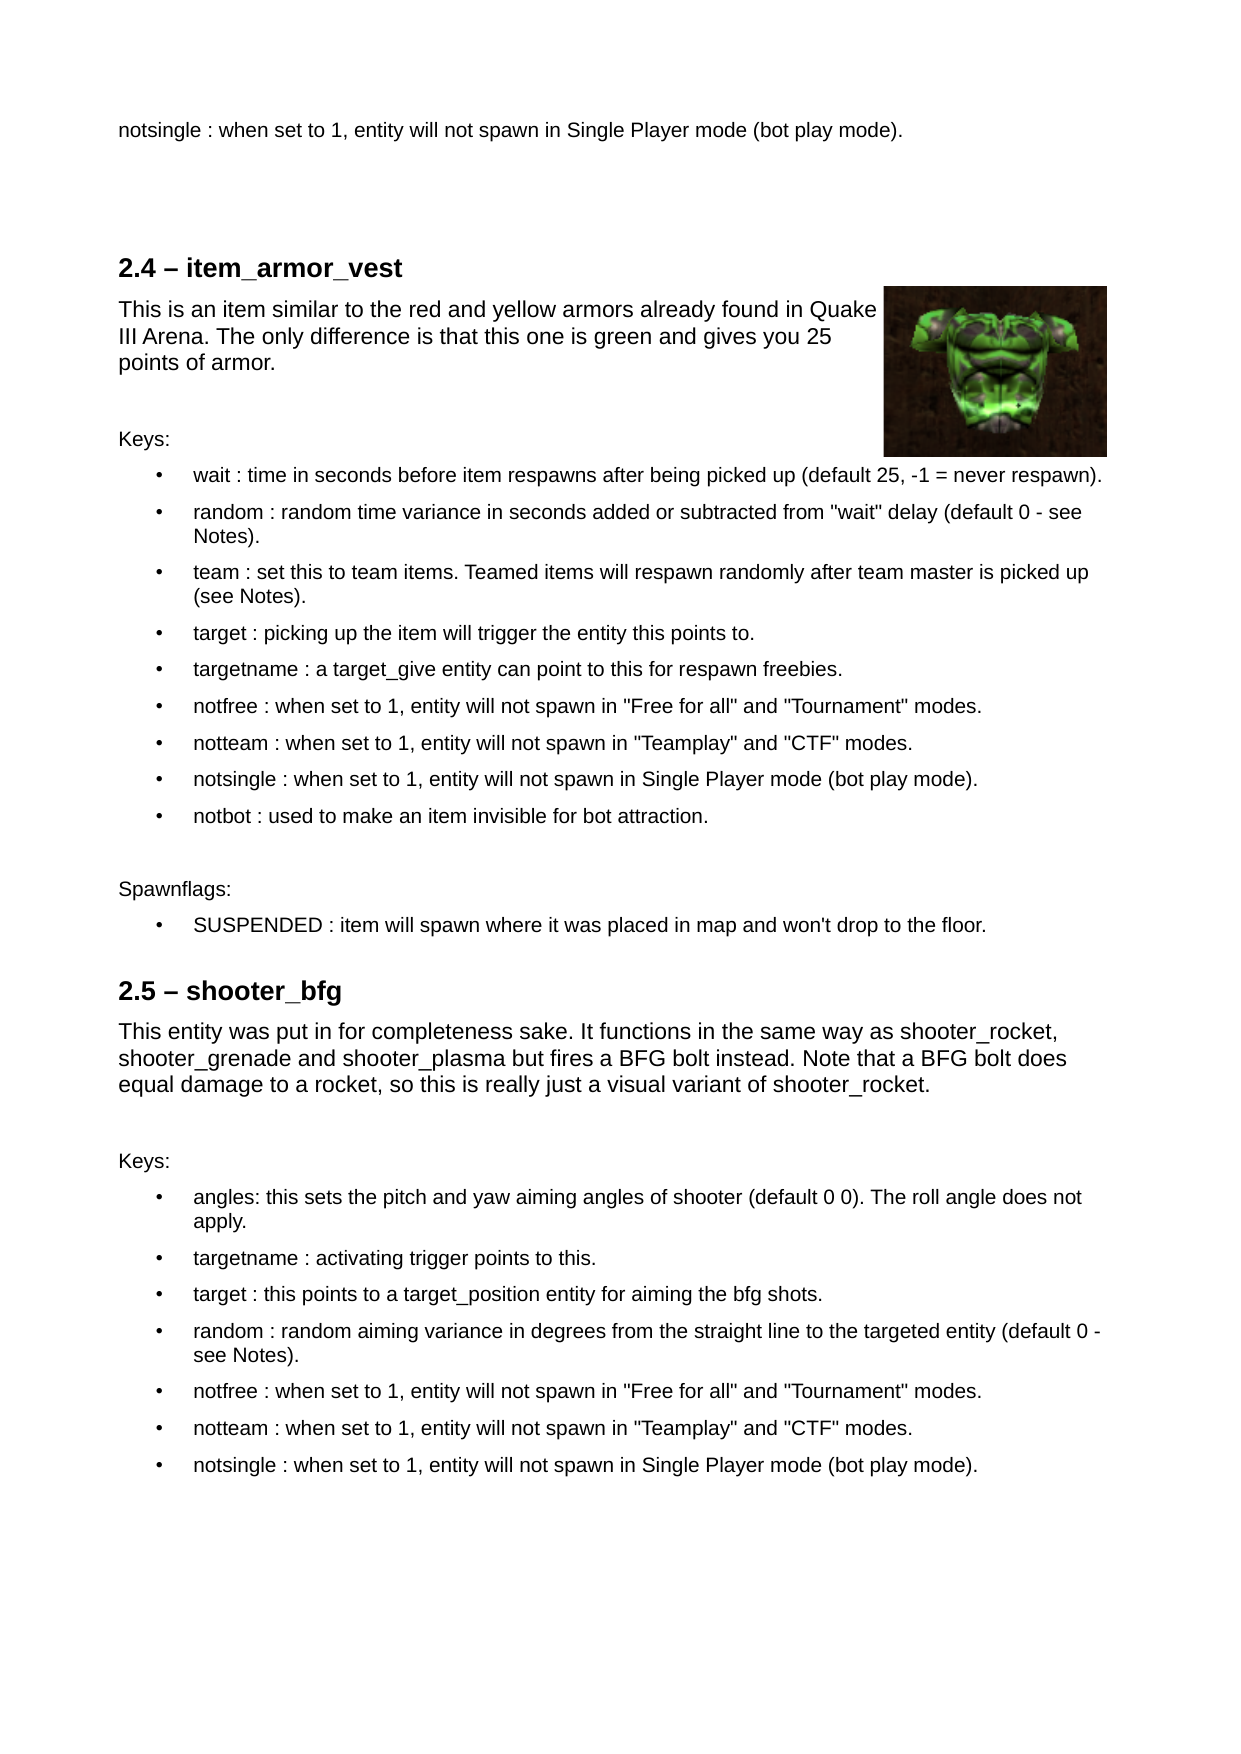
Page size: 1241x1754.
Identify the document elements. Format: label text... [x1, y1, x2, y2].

list team : set this to team items. Teamed items will respawn randomly after team master is picked up (see Notes). [156, 560, 1122, 608]
subtitle 2.5 – shooter_bfg [118, 974, 1122, 1006]
text This entity was put in for completeness sake. It functions in the same way as shooter_rocket, shooter_grenade and shooter_plasma but fires a BFG bolt instead. Note that a BFG bolt does equal damage to a rocket, so this is really just a visual variant of shooter_rocket. [118, 1018, 1122, 1097]
list notsingle : when set to 1, entity will not spawn in Single Player mode (bot play mode). [156, 767, 1122, 791]
list target : picking up the item will trigger the entity this points to. [156, 621, 1122, 645]
text notsingle : when set to 1, entity will not spawn in Single Player mode (bot play mode). [118, 118, 1122, 142]
list random : random aiming variance in degrees from the straight line to the targeted entity (default 0 - see Notes). [156, 1319, 1122, 1367]
list target : this points to a target_position entity for aiming the bfg shots. [156, 1282, 1122, 1306]
text Keys: [118, 427, 883, 451]
text [1107, 427, 1122, 451]
text Keys: [118, 1149, 1122, 1173]
list angles: this sets the pitch and yaw aiming angles of shooter (default 0 0). The roll angle does not apply. [156, 1185, 1122, 1233]
list notfree : when set to 1, entity will not spawn in "Free for all" and "Tournament" modes. [156, 694, 1122, 718]
list notbot : used to make an item invisible for bot attraction. [156, 803, 1122, 828]
text This is an item similar to the red and yellow armors already found in Quake III Arena. The only difference is that this one is green and gives you 25 points of armor. [118, 296, 883, 375]
subtitle 2.4 – item_armor_vest [118, 252, 1122, 284]
list notfree : when set to 1, entity will not spawn in "Free for all" and "Tournament" modes. [156, 1379, 1122, 1403]
list notteam : when set to 1, entity will not spawn in "Teamplay" and "CTF" modes. [156, 730, 1122, 754]
list targetname : a target_give entity can point to this for respawn freebies. [156, 657, 1122, 681]
list notsingle : when set to 1, entity will not spawn in Single Player mode (bot play mode). [156, 1452, 1122, 1477]
list targetname : activating trigger points to this. [156, 1246, 1122, 1270]
list SUSPENDED : item will spawn where it was placed in map and won't drop to the floor. [156, 913, 1122, 937]
list wait : time in seconds before item respawns after being picked up (default 25, -1 = never respawn). [156, 463, 1122, 487]
list random : random time variance in seconds added or subtracted from "wait" delay (default 0 - see Notes). [156, 500, 1122, 548]
list notteam : when set to 1, entity will not spawn in "Teamplay" and "CTF" modes. [156, 1416, 1122, 1440]
text Spawnflags: [118, 877, 1122, 901]
picture [883, 286, 1107, 457]
